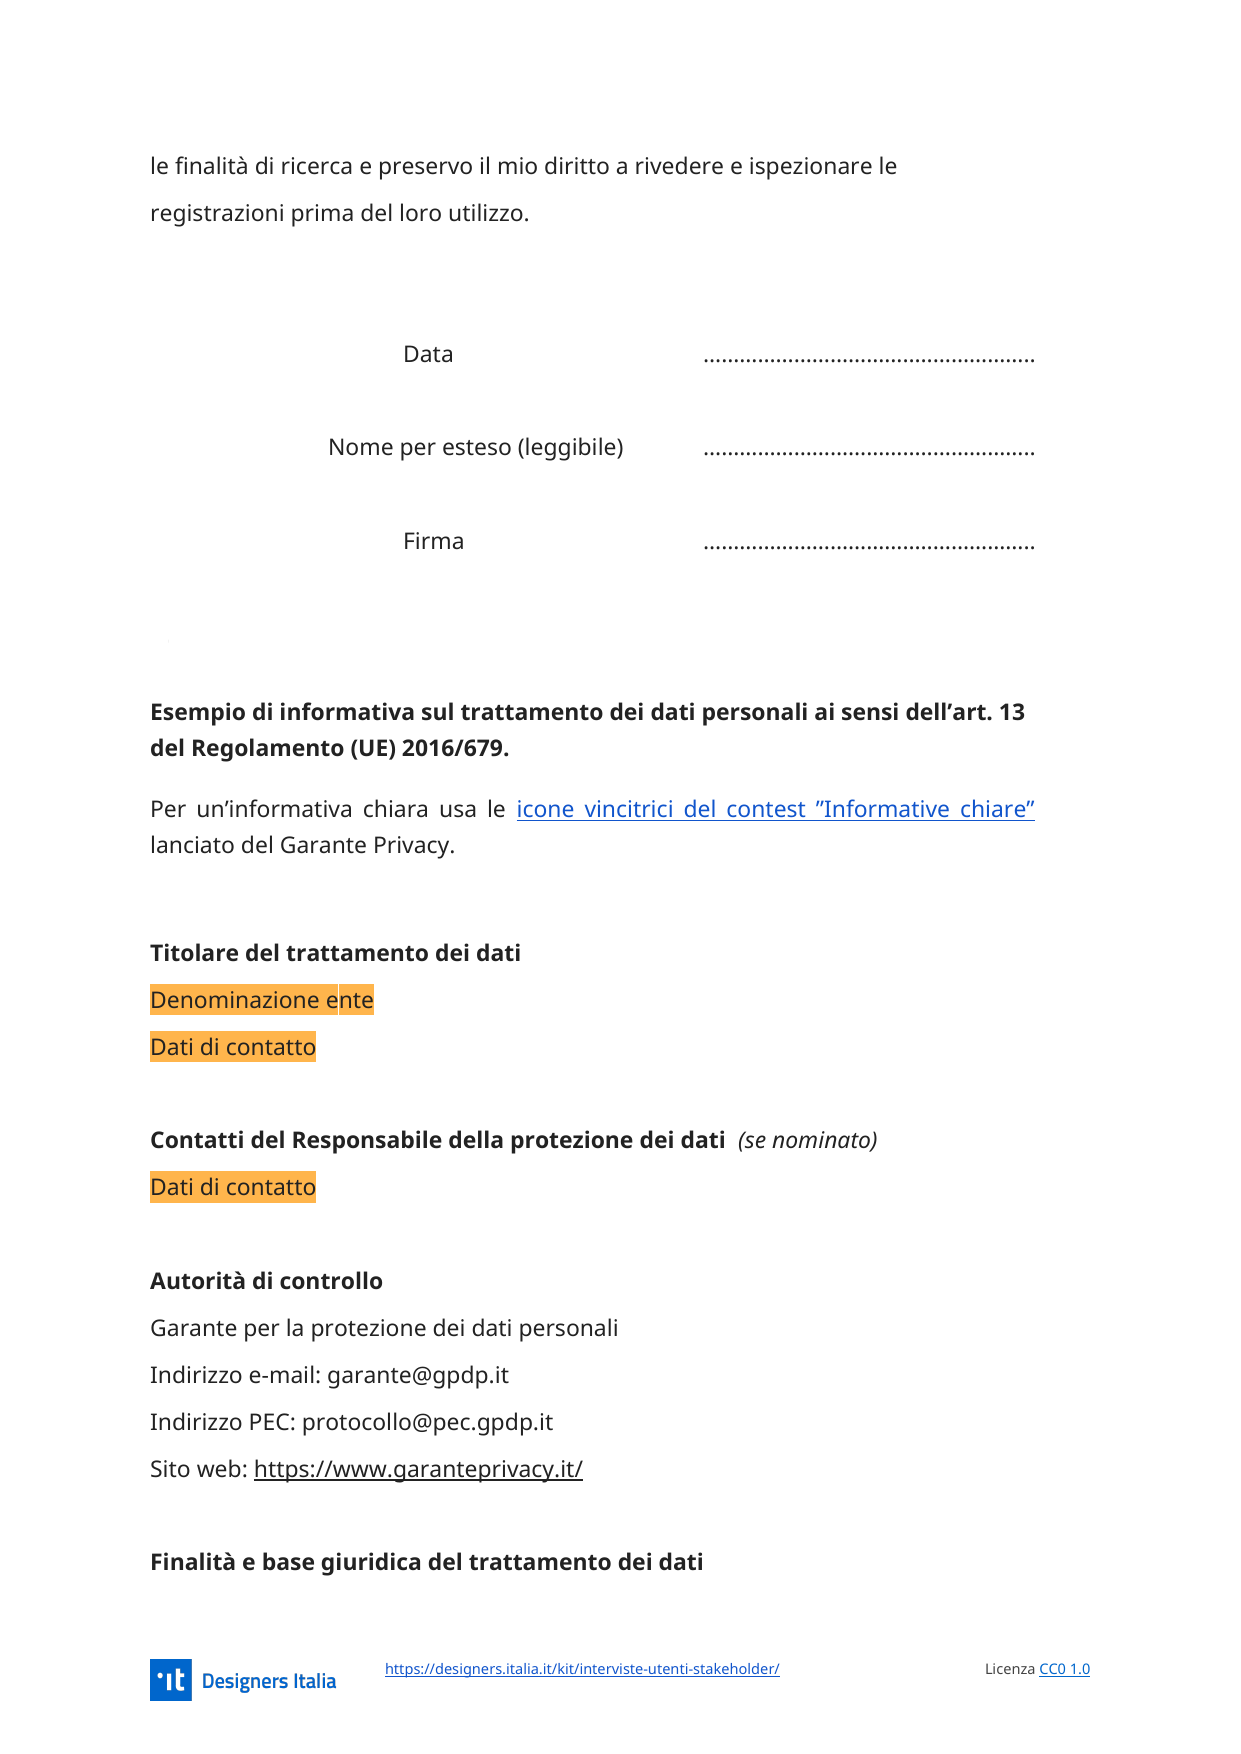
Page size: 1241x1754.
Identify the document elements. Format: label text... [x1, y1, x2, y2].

text Dati di contatto [150, 1171, 1035, 1203]
text Per un’informativa chiara usa le icone vincitrici del contest ”Informative chiare” lanciato del Garante Privacy. [150, 793, 1035, 860]
text le finalità di ricerca e preservo il mio diritto a rivedere e ispezionare le registrazioni prima del loro utilizzo. [150, 150, 1035, 228]
text Autorità di controllo Garante per la protezione dei dati personali Indirizzo e-mail: garante@gpdp.it Indirizzo PEC: protocollo@pec.gpdp.it Sito web: https://www.garanteprivacy.it/ [150, 1265, 1035, 1484]
text Titolare del trattamento dei dati [150, 937, 1035, 968]
text Finalità e base giuridica del trattamento dei dati [150, 1499, 1035, 1578]
text Esempio di informativa sul trattamento dei dati personali ai sensi dell’art. 13 del Regolamento (UE) 2016/679. [150, 696, 1035, 763]
text Dati di contatto [150, 1031, 1035, 1062]
picture [150, 1659, 347, 1701]
text Data ………………………………..…………….. [150, 337, 1035, 369]
text Contatti del Responsabile della protezione dei dati (se nominato) [150, 1124, 1035, 1156]
text Firma ………………………………..…………….. [150, 525, 1035, 556]
text Denominazione ente [150, 984, 1035, 1015]
text Nome per esteso (leggibile) ………………………………..…………….. [150, 431, 1035, 462]
